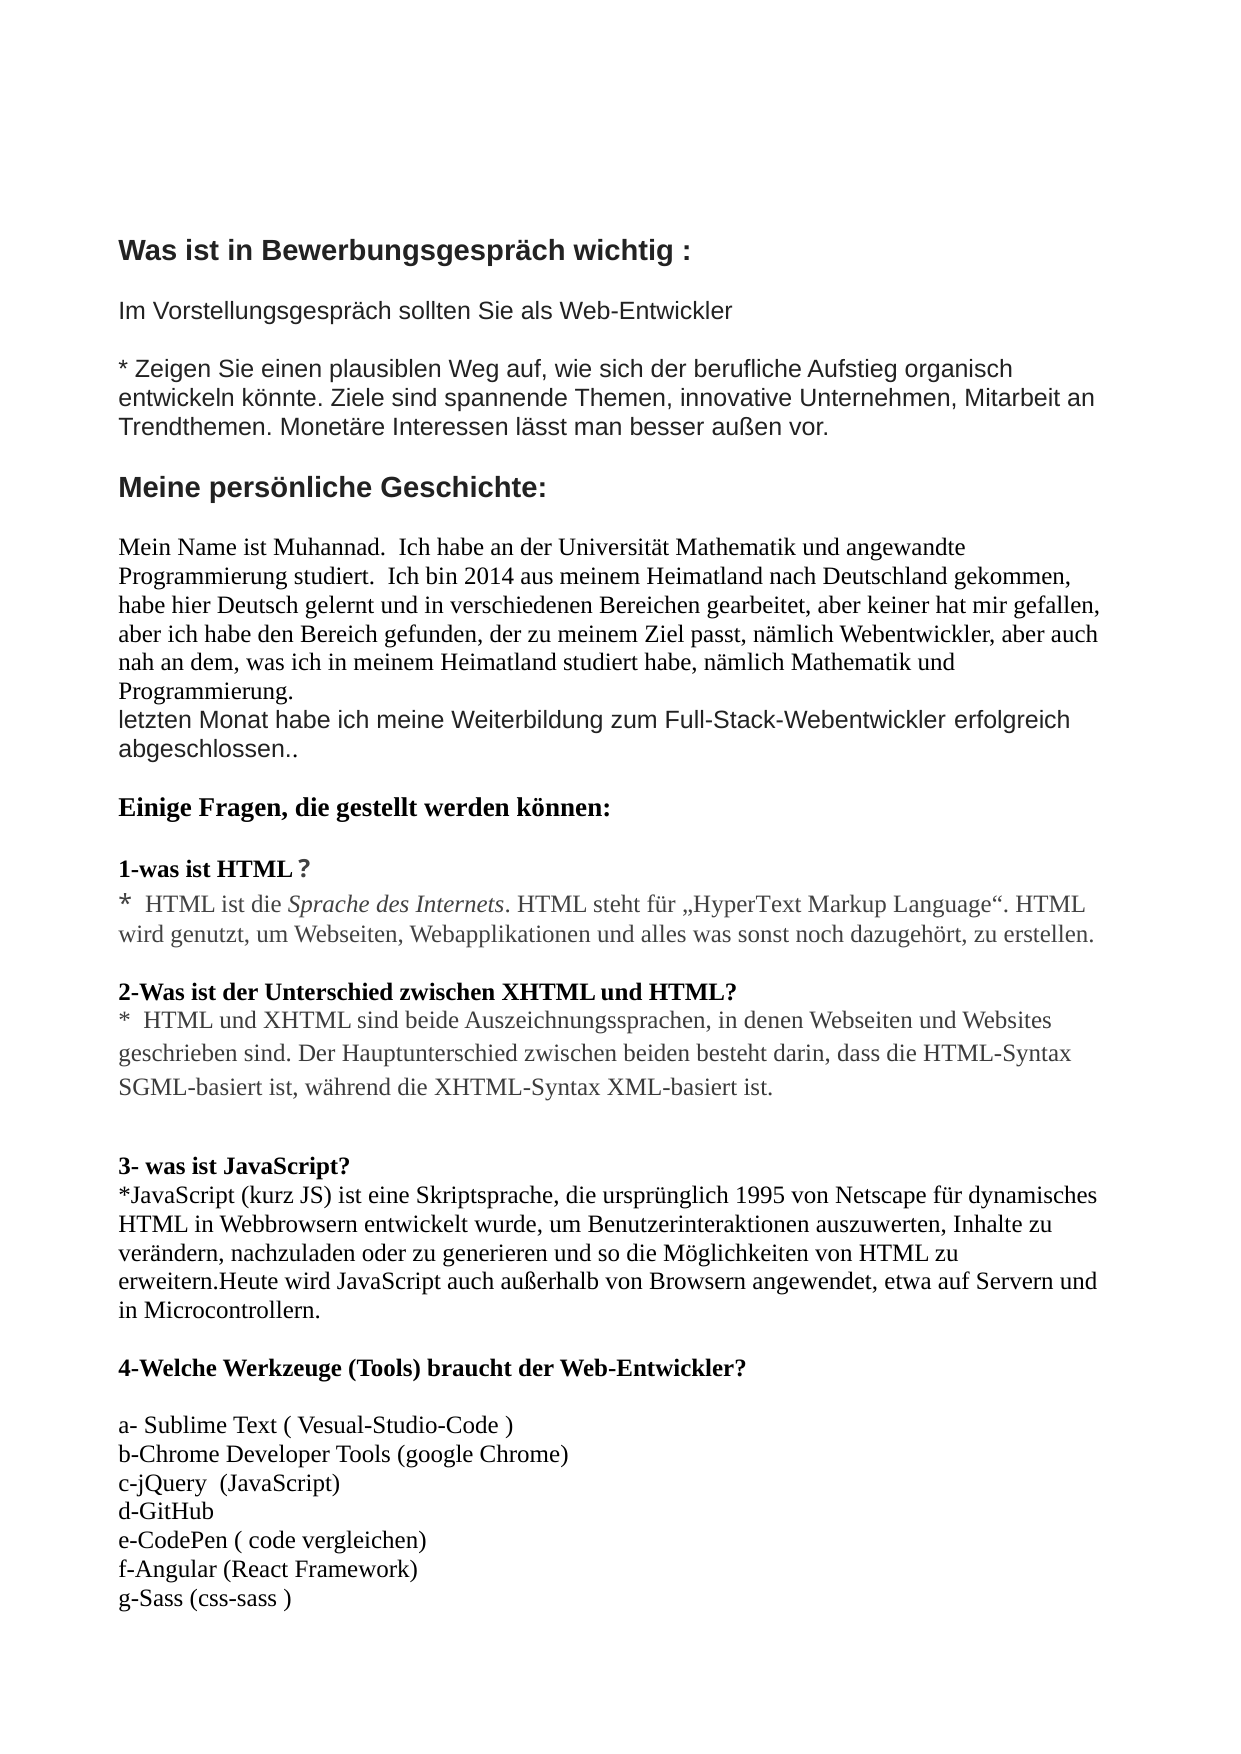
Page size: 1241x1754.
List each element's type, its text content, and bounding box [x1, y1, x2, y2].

text * HTML ist die Sprache des Internets. HTML steht für „HyperText Markup Language“. HTML wird genutzt, um Webseiten, Webapplikationen und alles was sonst noch dazugehört, zu erstellen. [118, 885, 1122, 948]
text 4-Welche Werkzeuge (Tools) braucht der Web-Entwickler? [118, 1353, 1122, 1381]
text * Zeigen Sie einen plausiblen Weg auf, wie sich der berufliche Aufstieg organisch entwickeln könnte. Ziele sind spannende Themen, innovative Unternehmen, Mitarbeit an Trendthemen. Monetäre Interessen lässt man besser außen vor. [118, 354, 1122, 441]
text d-GitHub [118, 1496, 1122, 1525]
text f-Angular (React Framework) [118, 1554, 1122, 1583]
text 2-Was ist der Unterschied zwischen XHTML und HTML? [118, 977, 1122, 1006]
text 1-was ist HTML ? [118, 851, 1122, 885]
text g-Sass (css-sass ) [118, 1583, 1122, 1611]
text 3- was ist JavaScript? [118, 1151, 1122, 1180]
text * HTML und XHTML sind beide Auszeichnungssprachen, in denen Webseiten und Websites geschrieben sind. Der Hauptunterschied zwischen beiden besteht darin, dass die HTML-Syntax SGML-basiert ist, während die XHTML-Syntax XML-basiert ist. [118, 1006, 1122, 1100]
text e-CodePen ( code vergleichen) [118, 1525, 1122, 1554]
text Was ist in Bewerbungsgespräch wichtig : [118, 233, 1122, 267]
text letzten Monat habe ich meine Weiterbildung zum Full-Stack-Webentwickler erfolgreich abgeschlossen.. [118, 705, 1122, 762]
text a- Sublime Text ( Vesual-Studio-Code ) [118, 1410, 1122, 1439]
text b-Chrome Developer Tools (google Chrome) [118, 1439, 1122, 1468]
text Mein Name ist Muhannad. Ich habe an der Universität Mathematik und angewandte Programmierung studiert. Ich bin 2014 aus meinem Heimatland nach Deutschland gekommen, habe hier Deutsch gelernt und in verschiedenen Bereichen gearbeitet, aber keiner hat mir gefallen, aber ich habe den Bereich gefunden, der zu meinem Ziel passt, nämlich Webentwickler, aber auch nah an dem, was ich in meinem Heimatland studiert habe, nämlich Mathematik und Programmierung. [118, 532, 1122, 705]
text Im Vorstellungsgespräch sollten Sie als Web-Entwickler [118, 296, 1122, 325]
text c-jQuery (JavaScript) [118, 1468, 1122, 1496]
text *JavaScript (kurz JS) ist eine Skriptsprache, die ursprünglich 1995 von Netscape für dynamisches HTML in Webbrowsern entwickelt wurde, um Benutzerinteraktionen auszuwerten, Inhalte zu verändern, nachzuladen oder zu generieren und so die Möglichkeiten von HTML zu erweitern.Heute wird JavaScript auch außerhalb von Browsern angewendet, etwa auf Servern und in Microcontrollern. [118, 1180, 1122, 1324]
text Einige Fragen, die gestellt werden können: [118, 791, 1122, 822]
text Meine persönliche Geschichte: [118, 470, 1122, 504]
